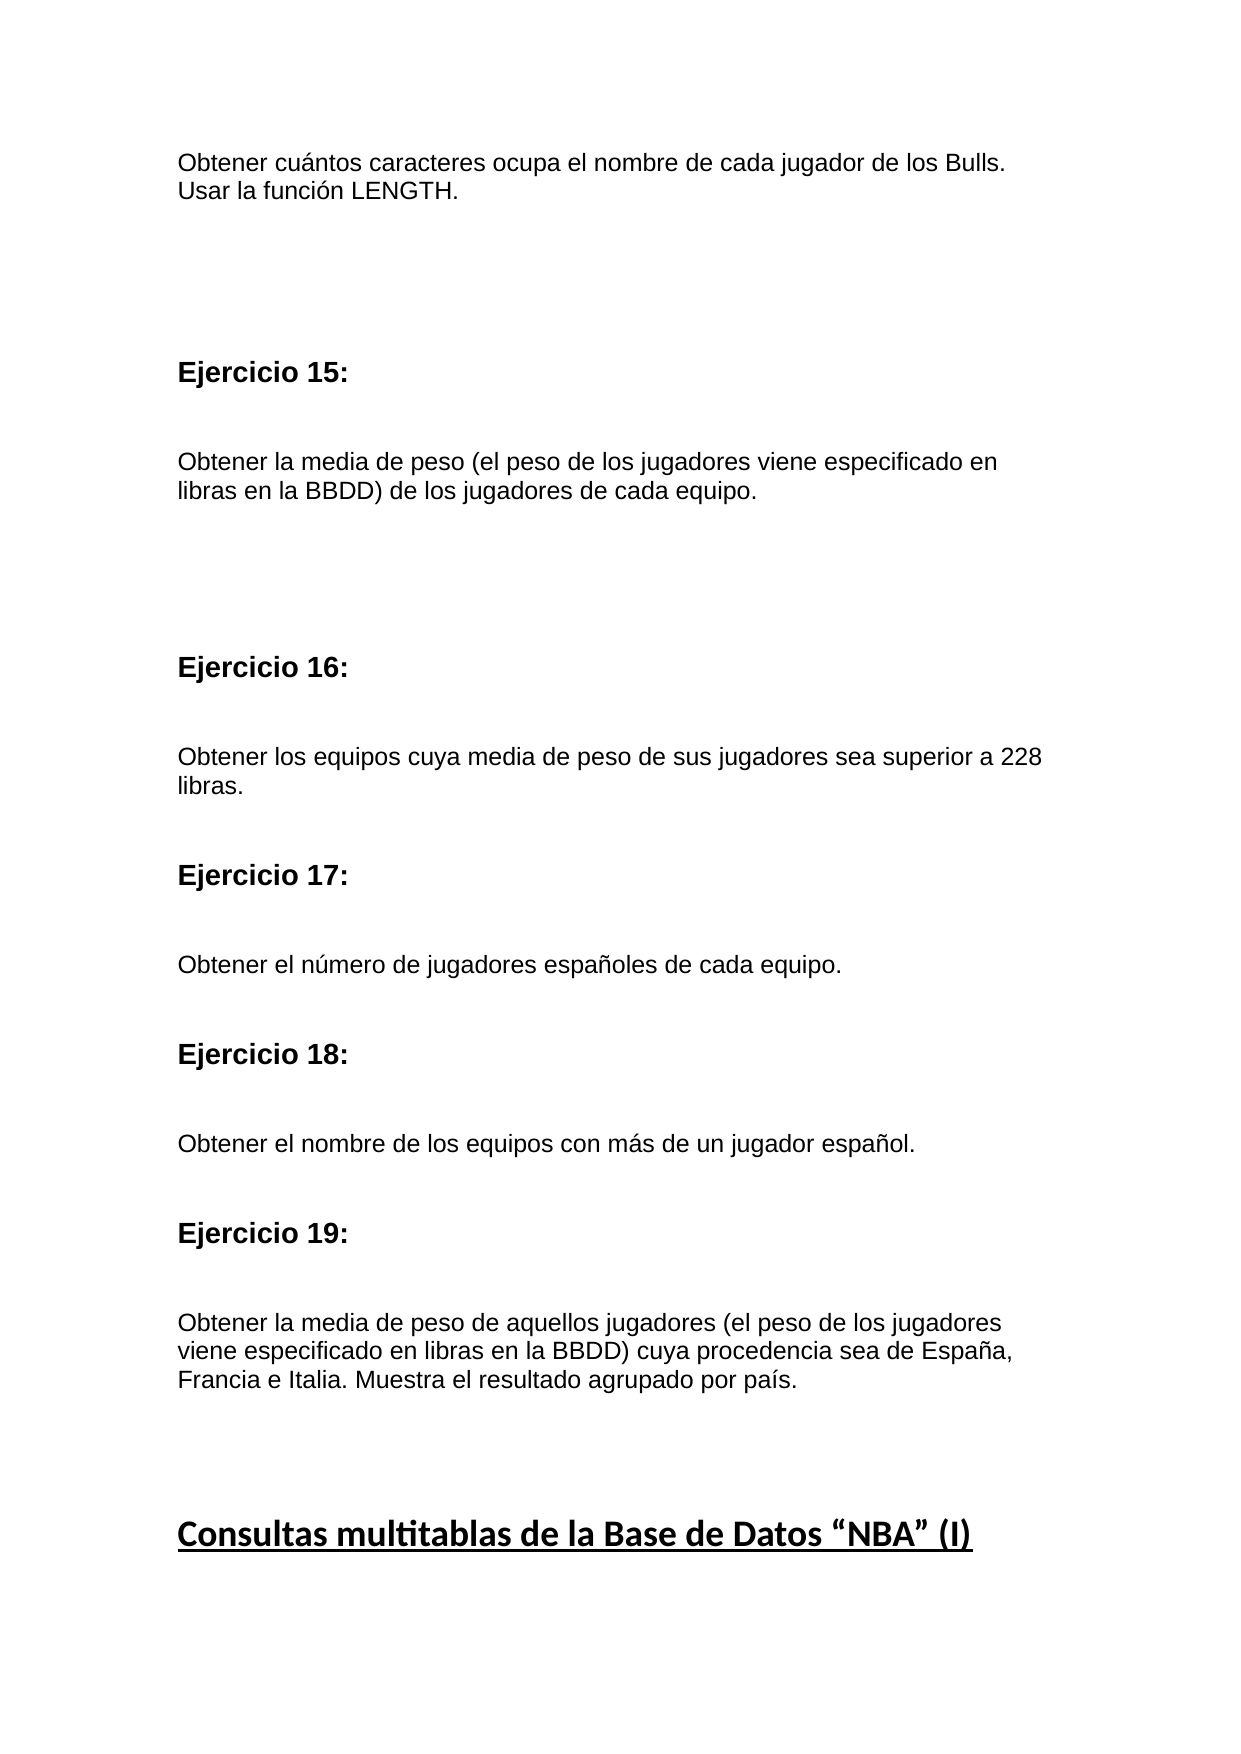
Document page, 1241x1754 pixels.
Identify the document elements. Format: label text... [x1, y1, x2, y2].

text Consultas multitablas de la Base de Datos “NBA” (I) [177, 1510, 1063, 1556]
text Ejercicio 16: [177, 650, 1063, 684]
text Ejercicio 17: [177, 858, 1063, 891]
text Obtener cuántos caracteres ocupa el nombre de cada jugador de los Bulls. Usar la función LENGTH. [177, 148, 1063, 205]
text Obtener el nombre de los equipos con más de un jugador español. [177, 1129, 1063, 1157]
text Obtener el número de jugadores españoles de cada equipo. [177, 950, 1063, 978]
text Ejercicio 19: [177, 1216, 1063, 1249]
text Ejercicio 15: [177, 355, 1063, 389]
text Ejercicio 18: [177, 1037, 1063, 1070]
text Obtener la media de peso (el peso de los jugadores viene especificado en libras en la BBDD) de los jugadores de cada equipo. [177, 447, 1063, 505]
text Obtener los equipos cuya media de peso de sus jugadores sea superior a 228 libras. [177, 742, 1063, 799]
text Obtener la media de peso de aquellos jugadores (el peso de los jugadores viene especificado en libras en la BBDD) cuya procedencia sea de España, Francia e Italia. Muestra el resultado agrupado por país. [177, 1308, 1063, 1394]
